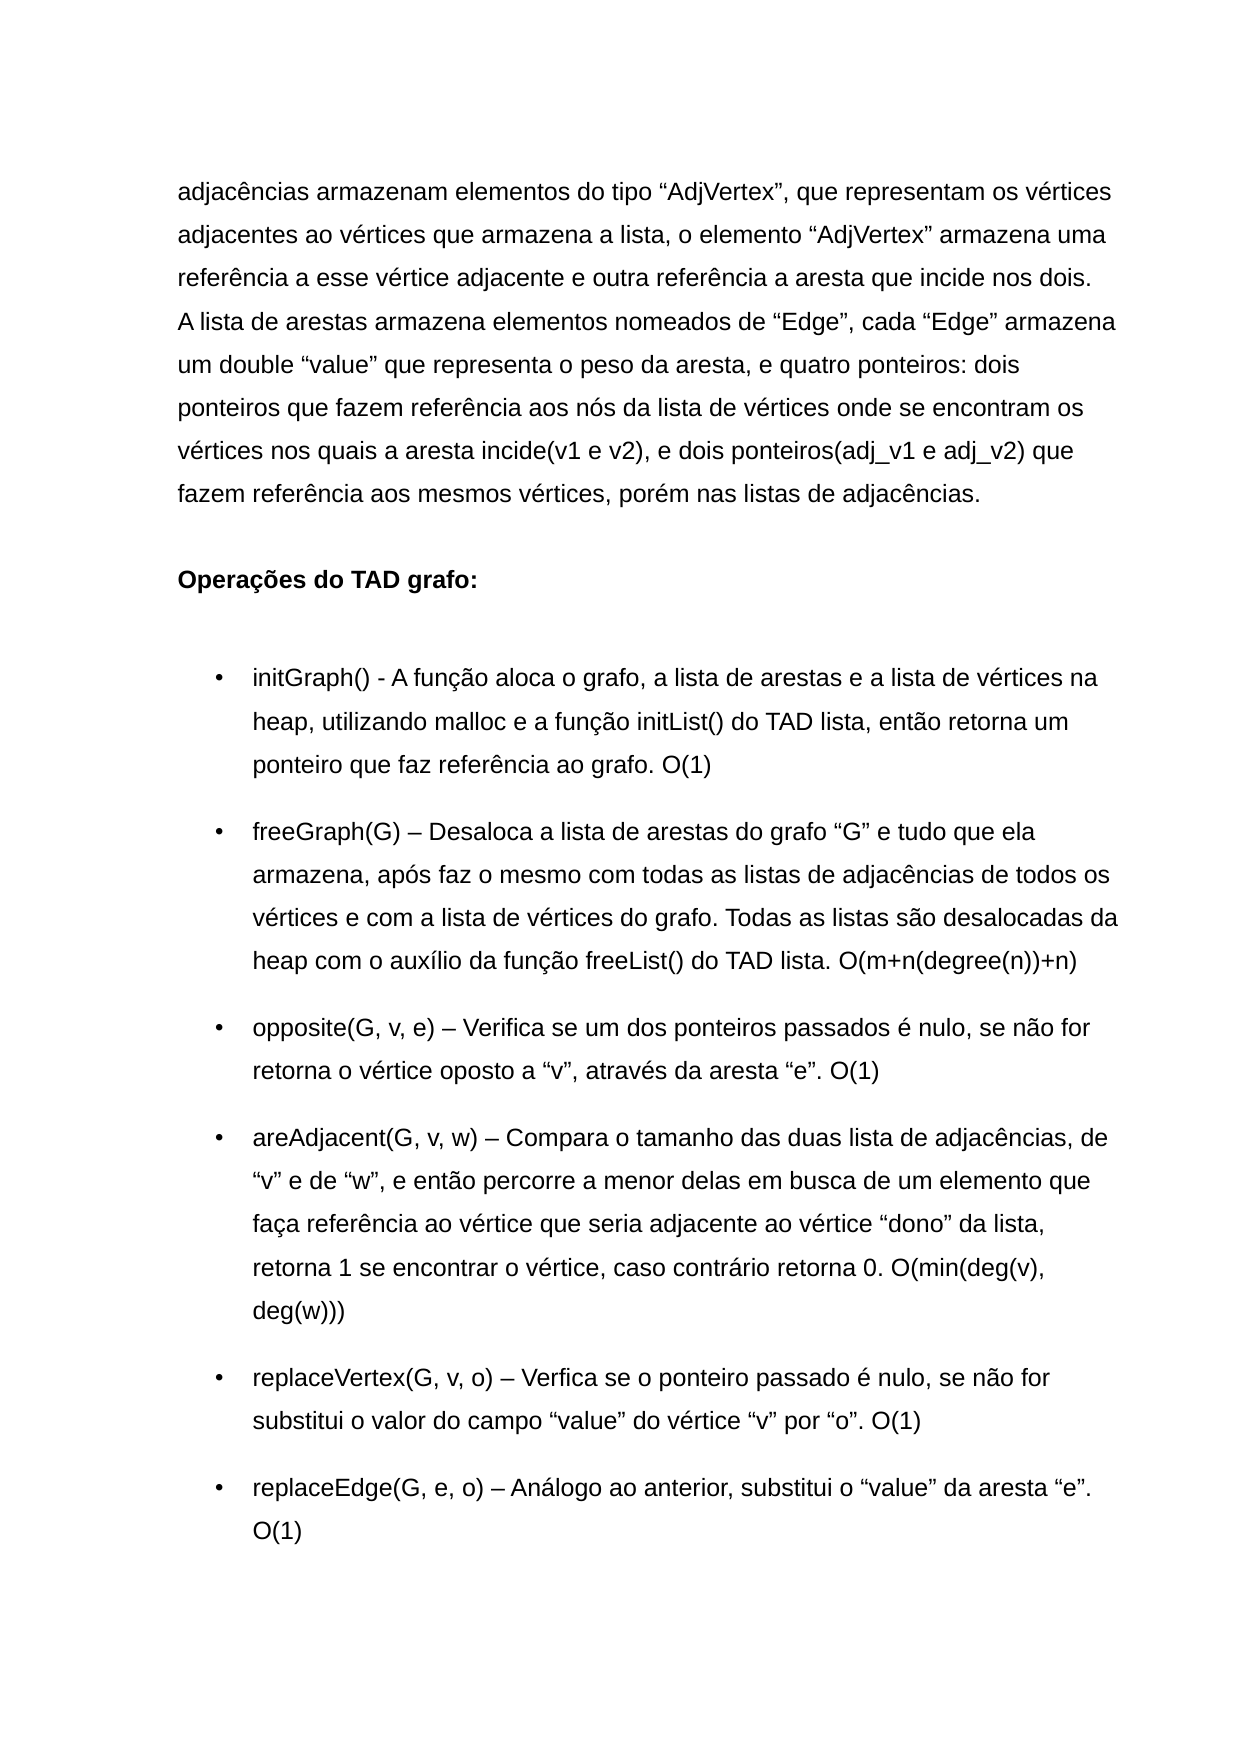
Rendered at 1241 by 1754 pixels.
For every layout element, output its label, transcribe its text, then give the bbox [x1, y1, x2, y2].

list opposite(G, v, e) – Verifica se um dos ponteiros passados é nulo, se não for retorna o vértice oposto a “v”, através da aresta “e”. O(1) [215, 1013, 1122, 1085]
list freeGraph(G) – Desaloca a lista de arestas do grafo “G” e tudo que ela armazena, após faz o mesmo com todas as listas de adjacências de todos os vértices e com a lista de vértices do grafo. Todas as listas são desalocadas da heap com o auxílio da função freeList() do TAD lista. O(m+n(degree(n))+n) [215, 817, 1122, 975]
list replaceEdge(G, e, o) – Análogo ao anterior, substitui o “value” da aresta “e”. O(1) [215, 1473, 1122, 1545]
text adjacências armazenam elementos do tipo “AdjVertex”, que representam os vértices adjacentes ao vértices que armazena a lista, o elemento “AdjVertex” armazena uma referência a esse vértice adjacente e outra referência a aresta que incide nos dois. [177, 177, 1122, 292]
list areAdjacent(G, v, w) – Compara o tamanho das duas lista de adjacências, de “v” e de “w”, e então percorre a menor delas em busca de um elemento que faça referência ao vértice que seria adjacente ao vértice “dono” da lista, retorna 1 se encontrar o vértice, caso contrário retorna 0. O(min(deg(v), deg(w))) [215, 1123, 1122, 1324]
text A lista de arestas armazena elementos nomeados de “Edge”, cada “Edge” armazena um double “value” que representa o peso da aresta, e quatro ponteiros: dois ponteiros que fazem referência aos nós da lista de vértices onde se encontram os vértices nos quais a aresta incide(v1 e v2), e dois ponteiros(adj_v1 e adj_v2) que fazem referência aos mesmos vértices, porém nas listas de adjacências. [177, 307, 1122, 508]
list initGraph() - A função aloca o grafo, a lista de arestas e a lista de vértices na heap, utilizando malloc e a função initList() do TAD lista, então retorna um ponteiro que faz referência ao grafo. O(1) [215, 663, 1122, 778]
list replaceVertex(G, v, o) – Verfica se o ponteiro passado é nulo, se não for substitui o valor do campo “value” do vértice “v” por “o”. O(1) [215, 1363, 1122, 1434]
text Operações do TAD grafo: [177, 565, 1122, 594]
